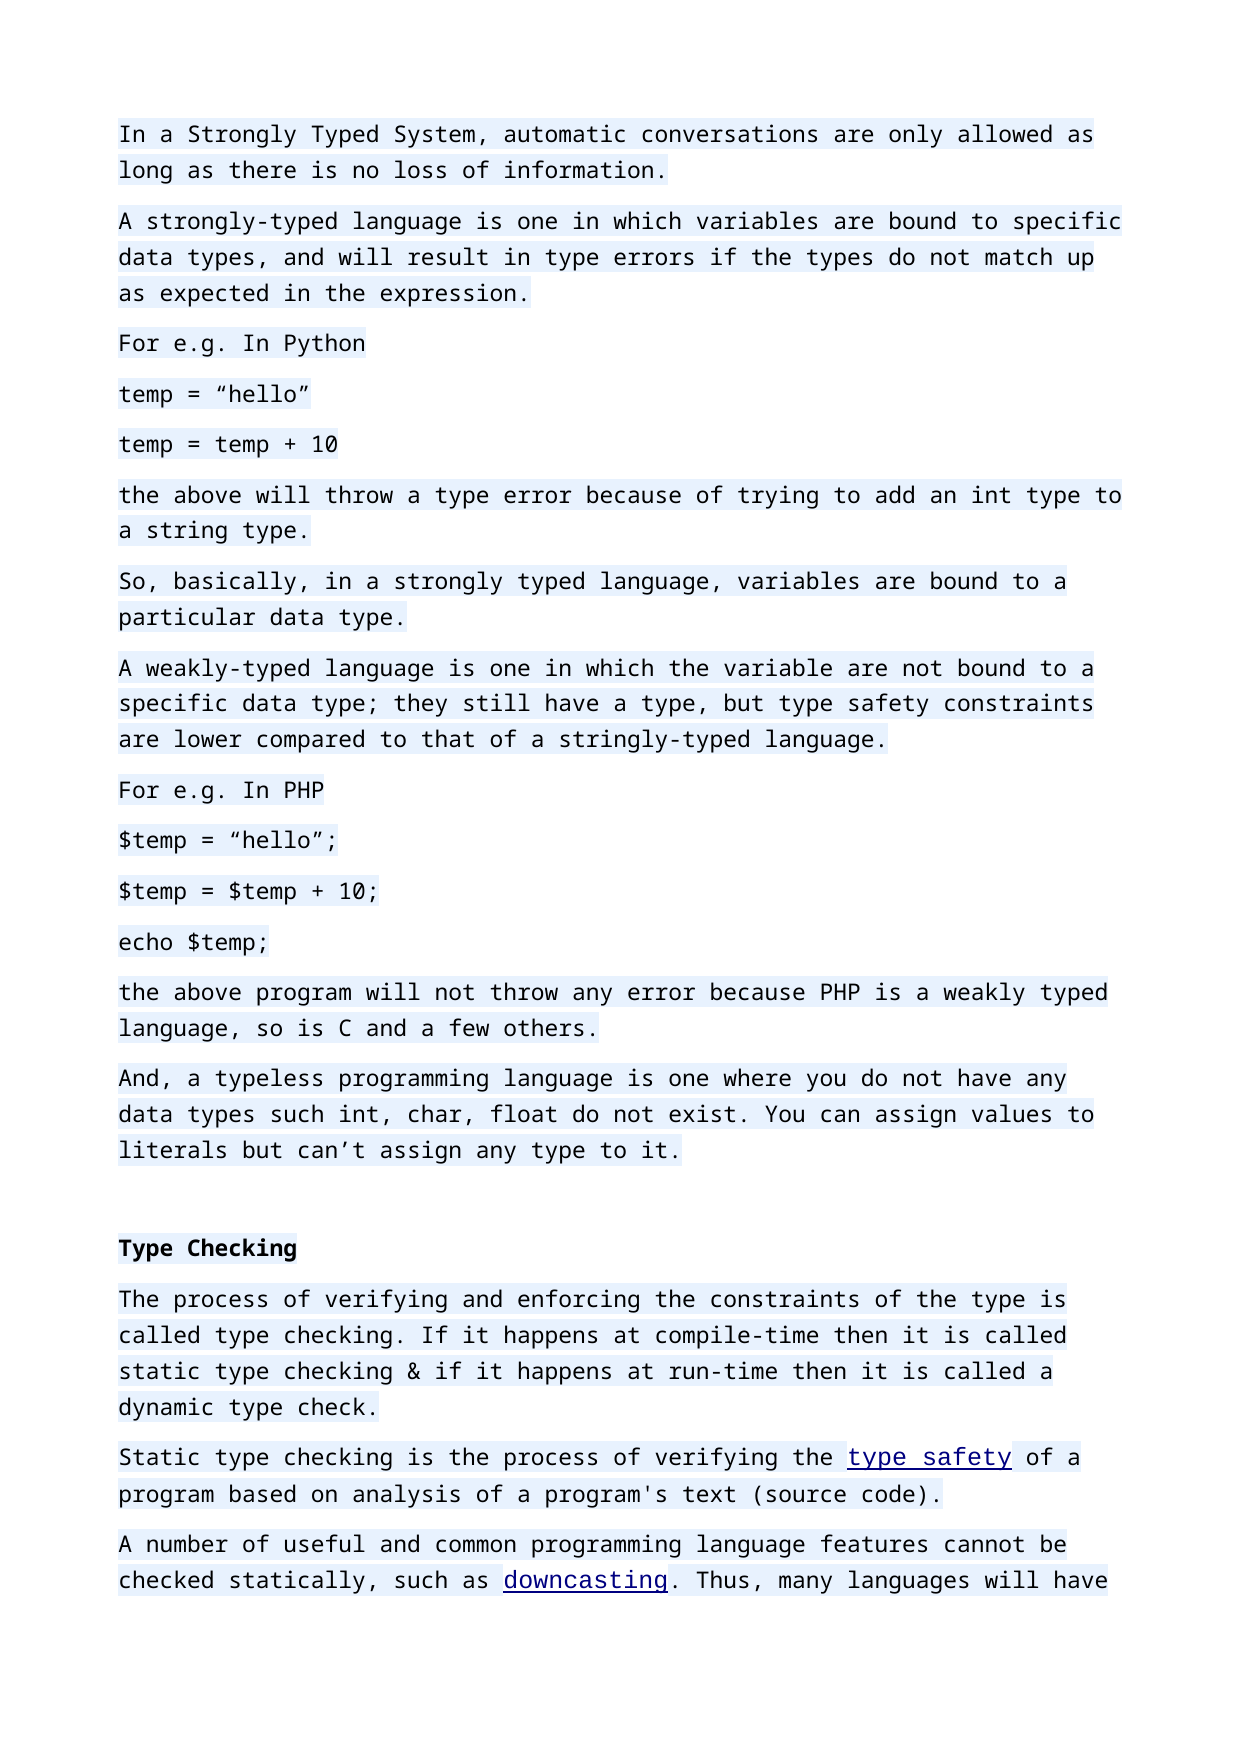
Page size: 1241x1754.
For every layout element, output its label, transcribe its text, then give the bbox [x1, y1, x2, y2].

text the above will throw a type error because of trying to add an int type to a string type. [118, 478, 1122, 546]
text Static type checking is the process of verifying the type safety of a program based on analysis of a program's text (source code). [118, 1441, 1122, 1509]
text And, a typeless programming language is one where you do not have any data types such int, char, float do not exist. You can assign values to literals but can’t assign any type to it. [118, 1062, 1122, 1166]
text temp = “hello” [118, 377, 1122, 409]
text For e.g. In Python [118, 327, 1122, 358]
text temp = temp + 10 [118, 428, 1122, 459]
text For e.g. In PHP [118, 774, 1122, 805]
text A weakly-typed language is one in which the variable are not bound to a specific data type; they still have a type, but type safety constraints are lower compared to that of a stringly-typed language. [118, 651, 1122, 754]
text The process of verifying and enforcing the constraints of the type is called type checking. If it happens at compile-time then it is called static type checking & if it happens at run-time then it is called a dynamic type check. [118, 1283, 1122, 1422]
text $temp = “hello”; [118, 824, 1122, 856]
text In a Strongly Typed System, automatic conversations are only allowed as long as there is no loss of information. [118, 118, 1122, 185]
text $temp = $temp + 10; [118, 875, 1122, 906]
text A strongly-typed language is one in which variables are bound to specific data types, and will result in type errors if the types do not match up as expected in the expression. [118, 204, 1122, 308]
text the above program will not throw any error because PHP is a weakly typed language, so is C and a few others. [118, 976, 1122, 1043]
text echo $temp; [118, 925, 1122, 957]
text So, basically, in a strongly typed language, variables are bound to a particular data type. [118, 565, 1122, 632]
text A number of useful and common programming language features cannot be checked statically, such as downcasting. Thus, many languages will have [118, 1528, 1122, 1596]
text Type Checking [118, 1232, 1122, 1264]
